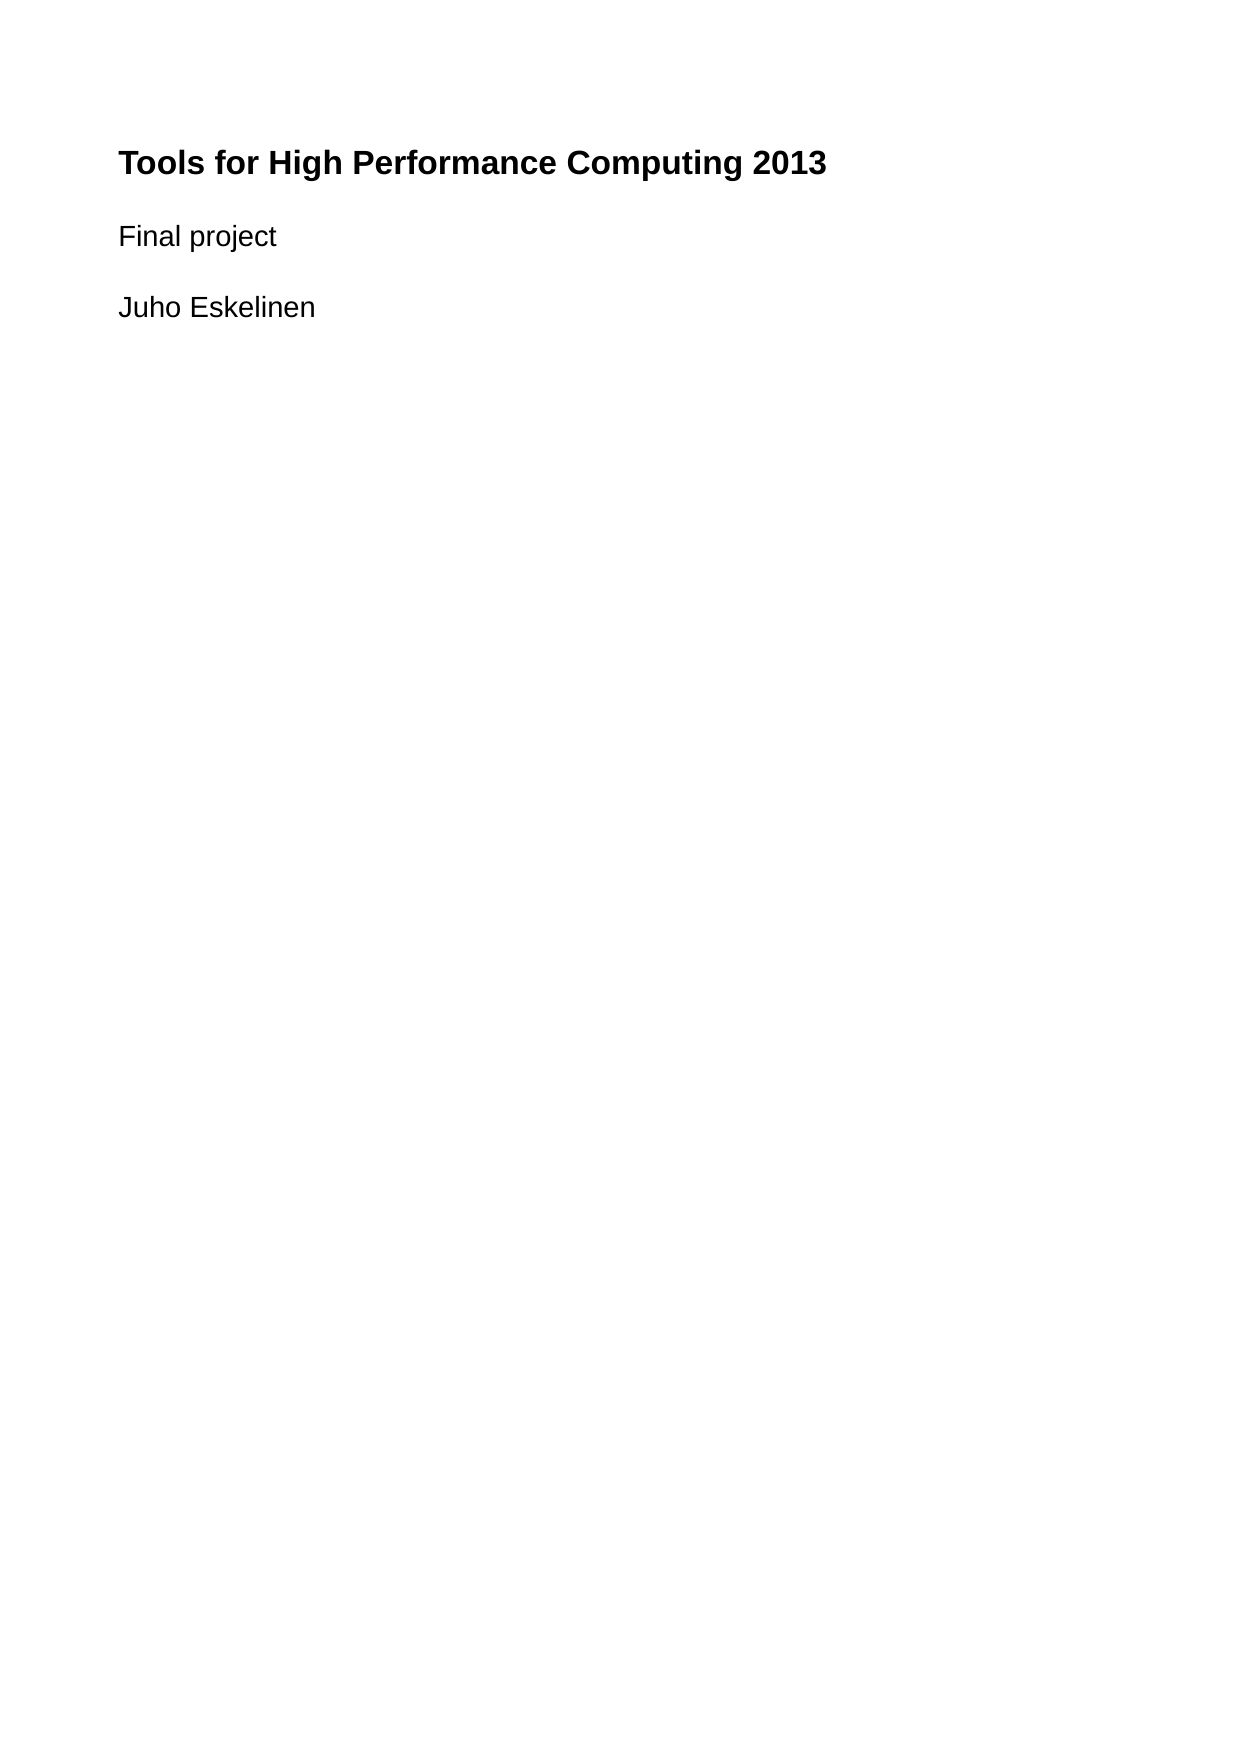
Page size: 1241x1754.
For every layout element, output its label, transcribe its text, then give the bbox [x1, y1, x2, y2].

subtitle Final project [118, 219, 1122, 253]
subtitle Juho Eskelinen [118, 290, 1122, 324]
subtitle Tools for High Performance Computing 2013 [118, 143, 1122, 182]
